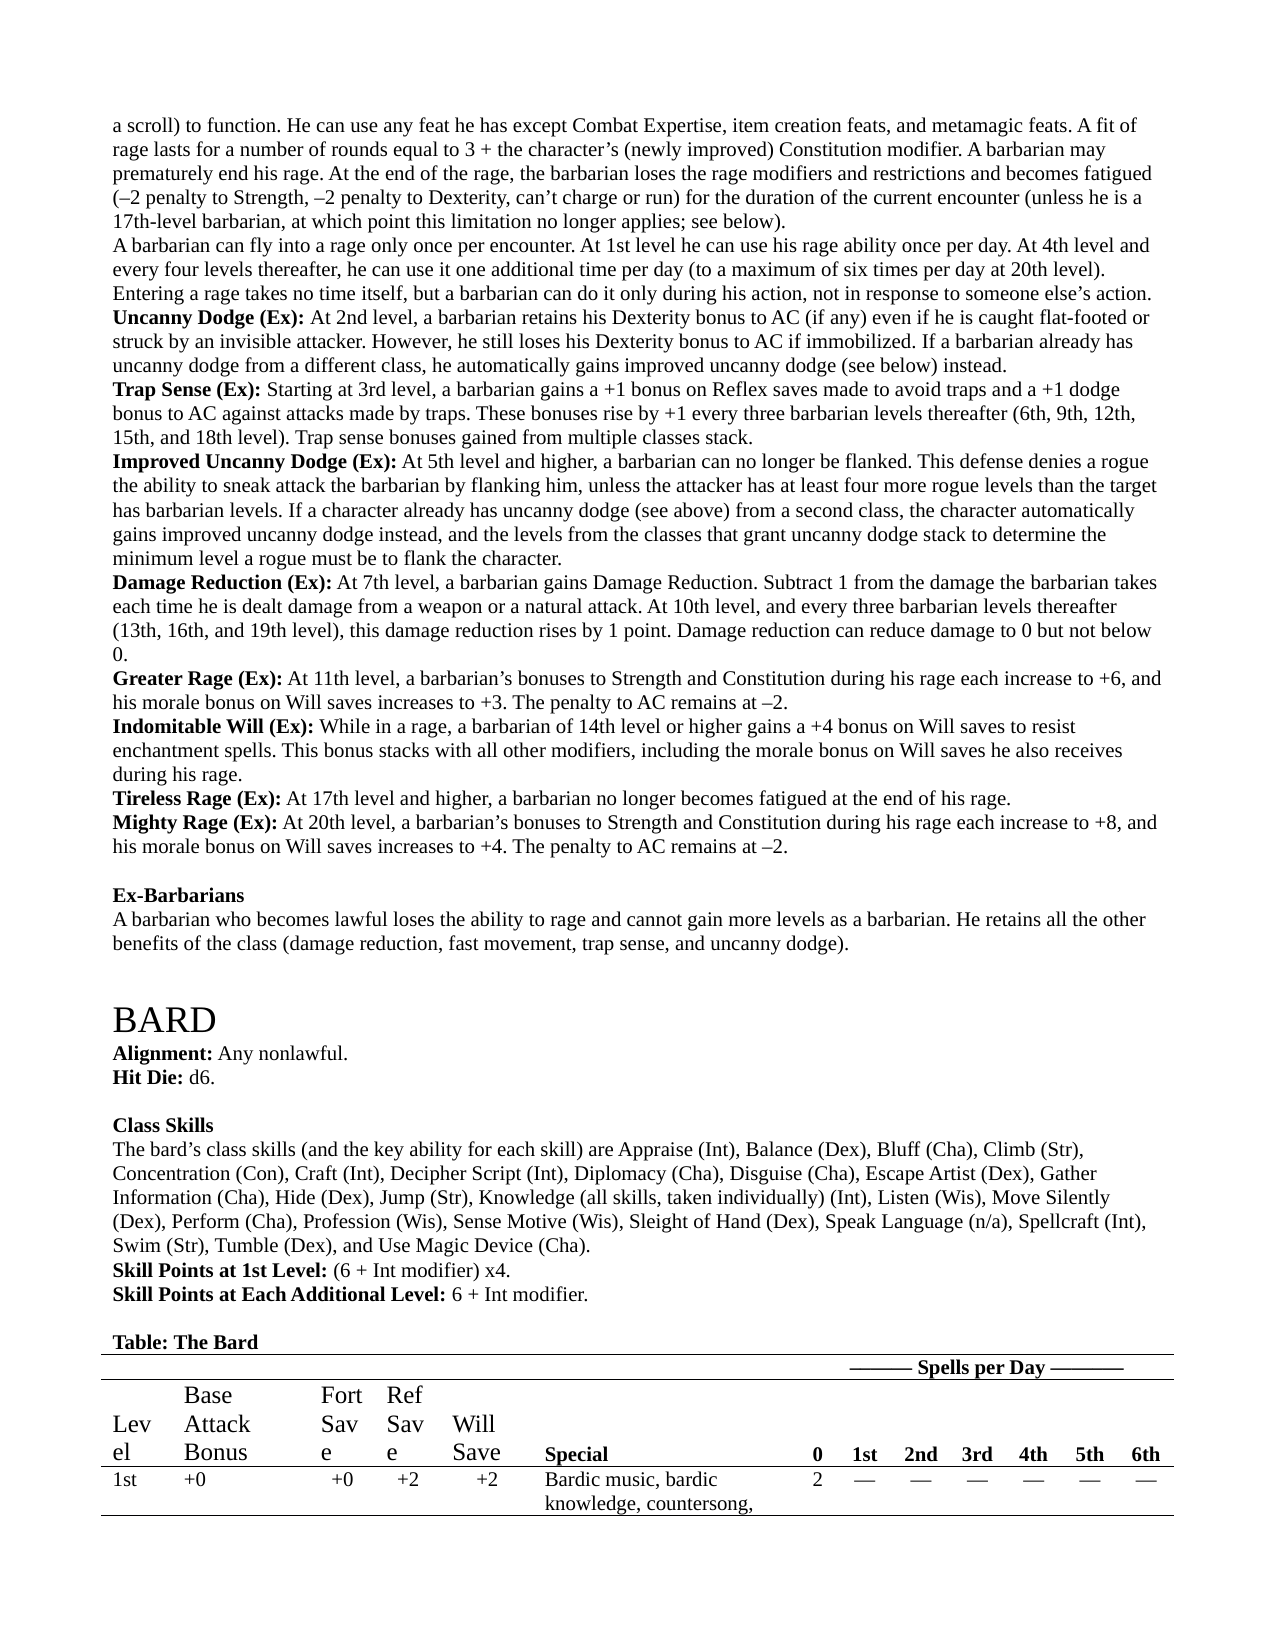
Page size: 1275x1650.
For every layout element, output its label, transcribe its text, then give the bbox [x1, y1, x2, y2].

table_header Table: The Bard [101, 1330, 1174, 1354]
table_cell Bardic music, bardic knowledge, countersong, [533, 1467, 799, 1515]
table_cell +0 [309, 1467, 375, 1515]
text A barbarian who becomes lawful loses the ability to rage and cannot gain more levels as a barbarian. He retains all the other benefits of the class (damage reduction, fast movement, trap sense, and uncanny dodge). [112, 907, 1162, 955]
table_cell +2 [375, 1467, 441, 1515]
text Trap Sense (Ex): Starting at 3rd level, a barbarian gains a +1 bonus on Reflex saves made to avoid traps and a +1 dodge bonus to AC against attacks made by traps. These bonuses rise by +1 every three barbarian levels thereafter (6th, 9th, 12th, 15th, and 18th level). Trap sense bonuses gained from multiple classes stack. [112, 377, 1162, 449]
table_cell 3rd [949, 1380, 1005, 1466]
table_cell ––—— Spells per Day ——–— [799, 1355, 1174, 1379]
text Skill Points at Each Additional Level: 6 + Int modifier. [112, 1282, 1162, 1306]
text BARD [112, 998, 1162, 1041]
table_cell — [893, 1467, 949, 1515]
text Hit Die: d6. [112, 1065, 1162, 1089]
text Improved Uncanny Dodge (Ex): At 5th level and higher, a barbarian can no longer be flanked. This defense denies a rogue the ability to sneak attack the barbarian by flanking him, unless the attacker has at least four more rogue levels than the target has barbarian levels. If a character already has uncanny dodge (see above) from a second class, the character automatically gains improved uncanny dodge instead, and the levels from the classes that grant uncanny dodge stack to determine the minimum level a rogue must be to flank the character. [112, 449, 1162, 570]
table_cell 1st [836, 1380, 893, 1466]
table_cell [173, 1355, 309, 1379]
table_cell — [1062, 1467, 1118, 1515]
table_cell [101, 1355, 172, 1379]
text a scroll) to function. He can use any feat he has except Combat Expertise, item creation feats, and metamagic feats. A fit of rage lasts for a number of rounds equal to 3 + the character’s (newly improved) Constitution modifier. A barbarian may prematurely end his rage. At the end of the rage, the barbarian loses the rage modifiers and restrictions and becomes fatigued (–2 penalty to Strength, –2 penalty to Dexterity, can’t charge or run) for the duration of the current encounter (unless he is a 17th-level barbarian, at which point this limitation no longer applies; see below). [112, 112, 1162, 233]
text Alignment: Any nonlawful. [112, 1041, 1162, 1065]
table_cell Will Save [441, 1380, 533, 1466]
subtitle Class Skills [112, 1113, 1162, 1137]
table_cell [309, 1355, 375, 1379]
text Tireless Rage (Ex): At 17th level and higher, a barbarian no longer becomes fatigued at the end of his rage. [112, 786, 1162, 810]
table_cell — [1005, 1467, 1062, 1515]
table_cell [441, 1355, 533, 1379]
table_cell Ref Save [375, 1380, 441, 1466]
table_cell — [836, 1467, 893, 1515]
table_cell 1st [101, 1467, 172, 1515]
table_cell 6th [1118, 1380, 1174, 1466]
text Greater Rage (Ex): At 11th level, a barbarian’s bonuses to Strength and Constitution during his rage each increase to +6, and his morale bonus on Will saves increases to +3. The penalty to AC remains at –2. [112, 666, 1162, 714]
text Mighty Rage (Ex): At 20th level, a barbarian’s bonuses to Strength and Constitution during his rage each increase to +8, and his morale bonus on Will saves increases to +4. The penalty to AC remains at –2. [112, 810, 1162, 858]
table_cell Level [101, 1380, 172, 1466]
table_cell [533, 1355, 799, 1379]
table_cell — [1118, 1467, 1174, 1515]
text Uncanny Dodge (Ex): At 2nd level, a barbarian retains his Dexterity bonus to AC (if any) even if he is caught flat-footed or struck by an invisible attacker. However, he still loses his Dexterity bonus to AC if immobilized. If a barbarian already has uncanny dodge from a different class, he automatically gains improved uncanny dodge (see below) instead. [112, 305, 1162, 377]
table_cell +2 [441, 1467, 533, 1515]
text The bard’s class skills (and the key ability for each skill) are Appraise (Int), Balance (Dex), Bluff (Cha), Climb (Str), Concentration (Con), Craft (Int), Decipher Script (Int), Diplomacy (Cha), Disguise (Cha), Escape Artist (Dex), Gather Information (Cha), Hide (Dex), Jump (Str), Knowledge (all skills, taken individually) (Int), Listen (Wis), Move Silently (Dex), Perform (Cha), Profession (Wis), Sense Motive (Wis), Sleight of Hand (Dex), Speak Language (n/a), Spellcraft (Int), Swim (Str), Tumble (Dex), and Use Magic Device (Cha). [112, 1137, 1162, 1257]
table_cell [375, 1355, 441, 1379]
text A barbarian can fly into a rage only once per encounter. At 1st level he can use his rage ability once per day. At 4th level and every four levels thereafter, he can use it one additional time per day (to a maximum of six times per day at 20th level). Entering a rage takes no time itself, but a barbarian can do it only during his action, not in response to someone else’s action. [112, 233, 1162, 305]
text Indomitable Will (Ex): While in a rage, a barbarian of 14th level or higher gains a +4 bonus on Will saves to resist enchantment spells. This bonus stacks with all other modifiers, including the morale bonus on Will saves he also receives during his rage. [112, 714, 1162, 786]
text Damage Reduction (Ex): At 7th level, a barbarian gains Damage Reduction. Subtract 1 from the damage the barbarian takes each time he is dealt damage from a weapon or a natural attack. At 10th level, and every three barbarian levels thereafter (13th, 16th, and 19th level), this damage reduction rises by 1 point. Damage reduction can reduce damage to 0 but not below 0. [112, 570, 1162, 666]
table_cell Base Attack Bonus [173, 1380, 309, 1466]
table_cell 5th [1062, 1380, 1118, 1466]
table_cell Special [533, 1380, 799, 1466]
table_cell 2nd [893, 1380, 949, 1466]
table_cell +0 [173, 1467, 309, 1515]
table_cell Fort Save [309, 1380, 375, 1466]
table_cell 2 [799, 1467, 836, 1515]
table_cell 0 [799, 1380, 836, 1466]
subtitle Ex-Barbarians [112, 882, 1162, 907]
table_cell — [949, 1467, 1005, 1515]
table_cell 4th [1005, 1380, 1062, 1466]
text Skill Points at 1st Level: (6 + Int modifier) x4. [112, 1257, 1162, 1282]
